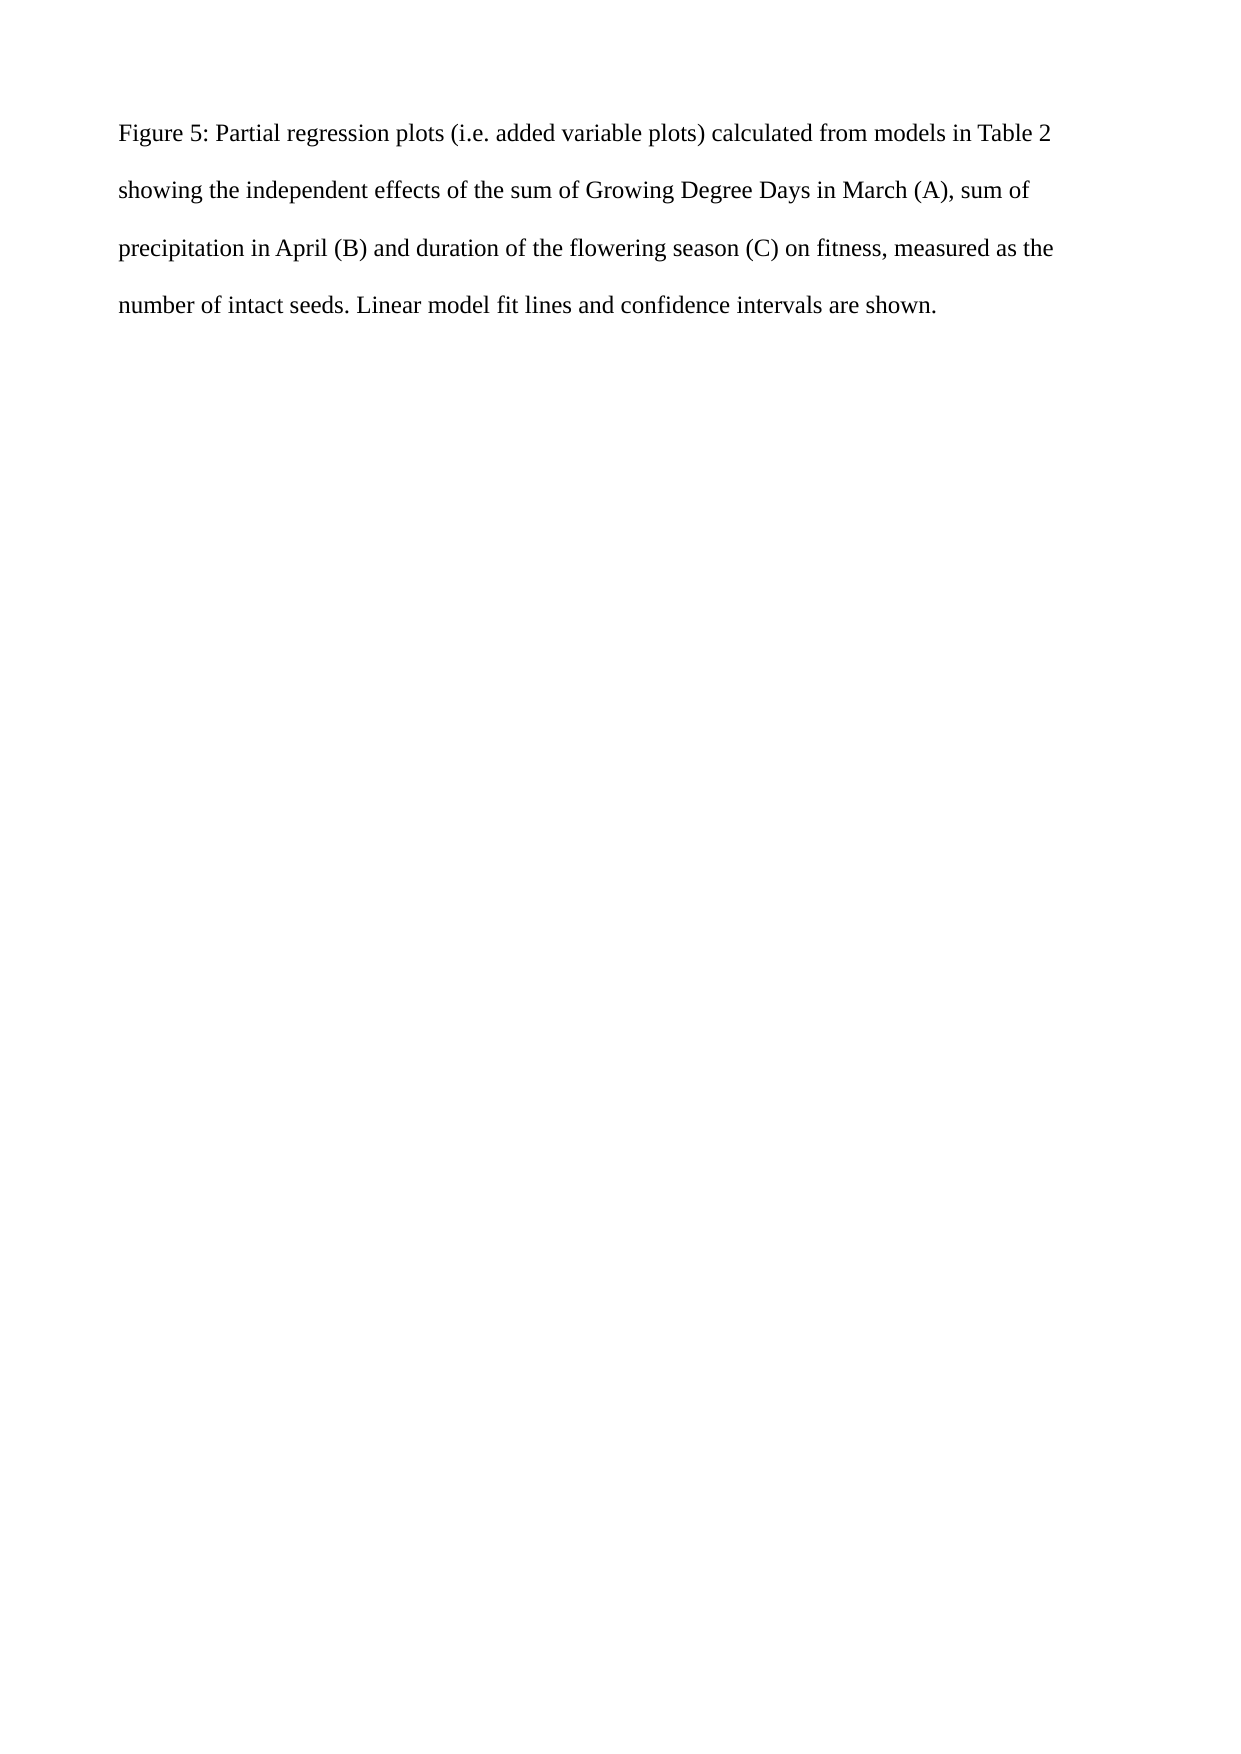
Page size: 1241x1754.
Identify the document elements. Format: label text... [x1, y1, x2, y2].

text Figure 5: Partial regression plots (i.e. added variable plots) calculated from models in Table 2 showing the independent effects of the sum of Growing Degree Days in March (A), sum of precipitation in April (B) and duration of the flowering season (C) on fitness, measured as the number of intact seeds. Linear model fit lines and confidence intervals are shown. [118, 118, 1122, 319]
